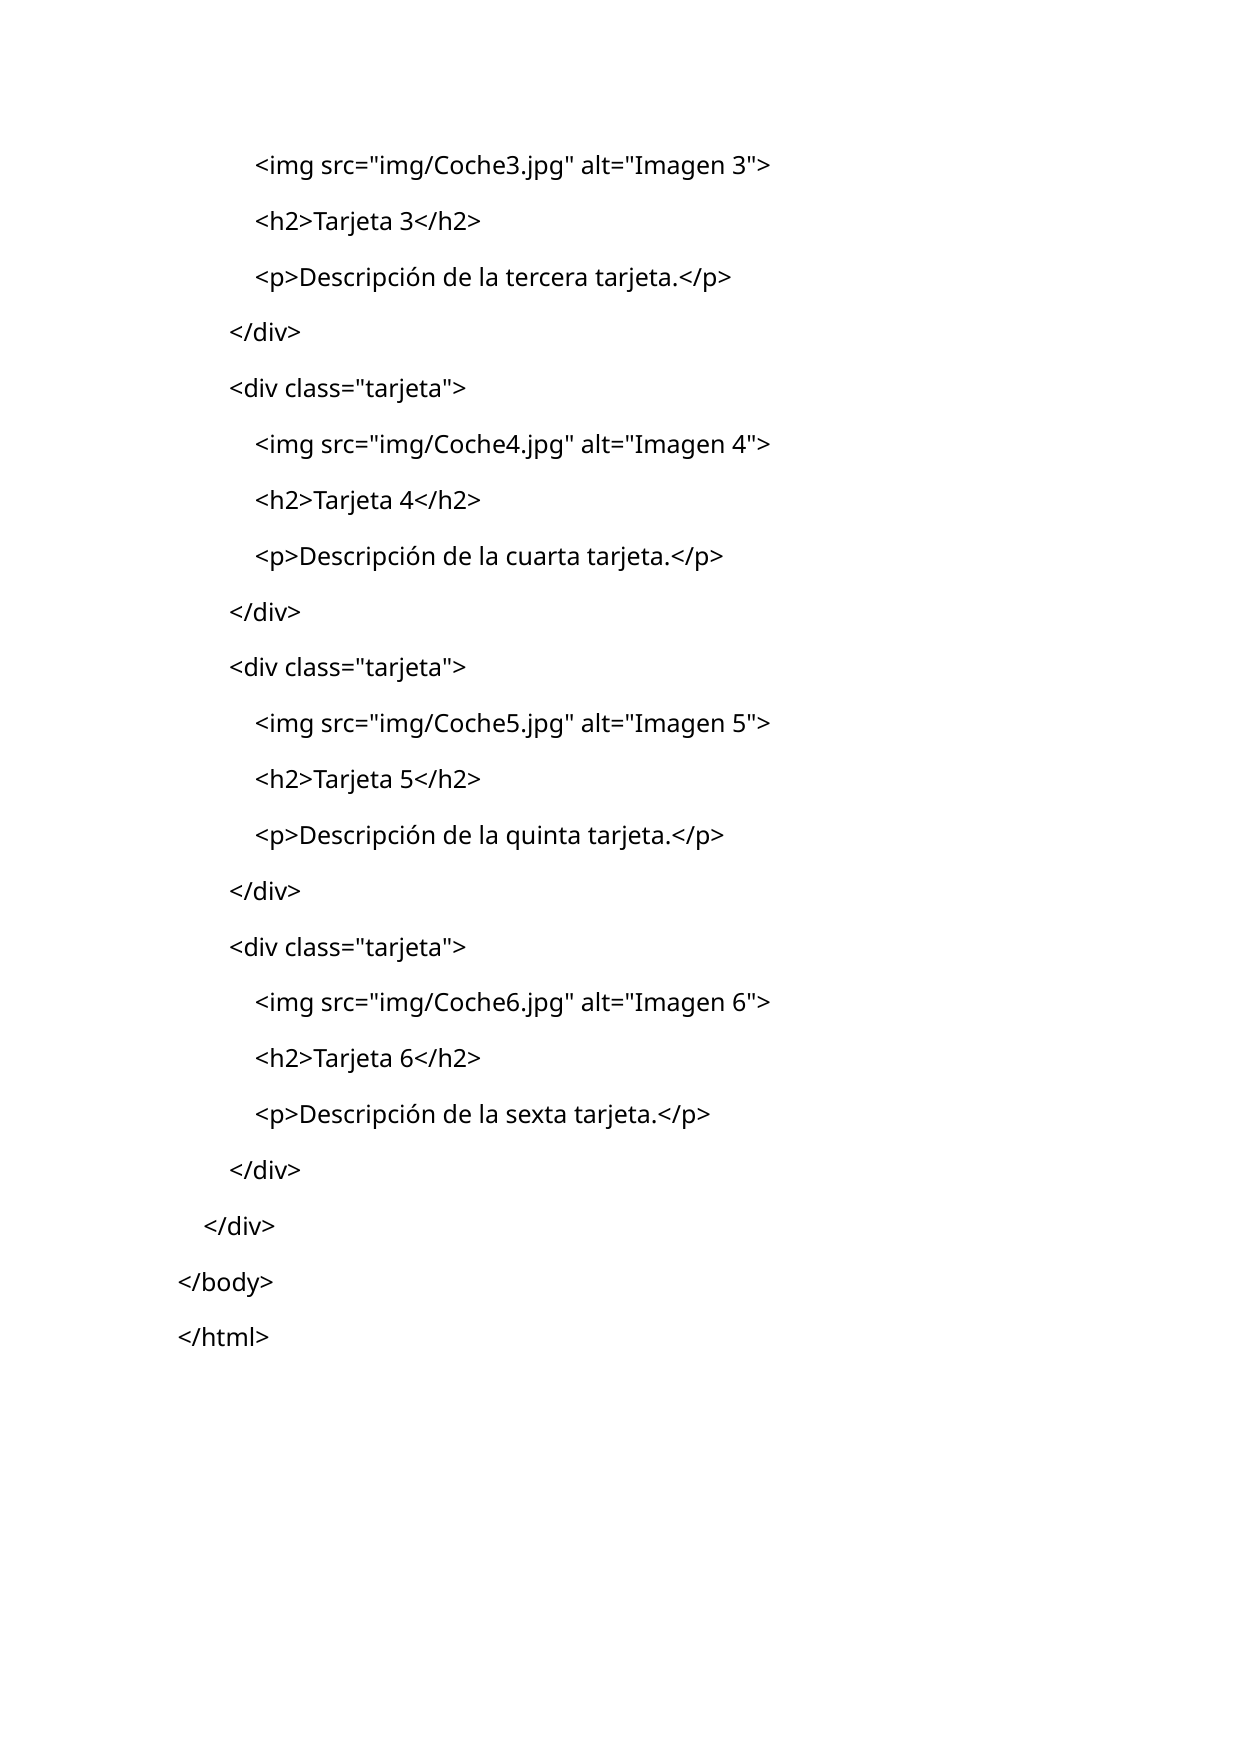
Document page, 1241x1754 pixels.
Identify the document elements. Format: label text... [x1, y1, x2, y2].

text </body> [177, 1264, 1063, 1298]
text </div> [177, 873, 1063, 907]
text <h2>Tarjeta 3</h2> [177, 203, 1063, 237]
text <h2>Tarjeta 6</h2> [177, 1041, 1063, 1075]
text <img src="img/Coche5.jpg" alt="Imagen 5"> [177, 706, 1063, 740]
text <img src="img/Coche3.jpg" alt="Imagen 3"> [177, 148, 1063, 182]
text </div> [177, 594, 1063, 628]
text <h2>Tarjeta 5</h2> [177, 762, 1063, 796]
text <div class="tarjeta"> [177, 650, 1063, 684]
text <h2>Tarjeta 4</h2> [177, 483, 1063, 517]
text <p>Descripción de la quinta tarjeta.</p> [177, 818, 1063, 852]
text </html> [177, 1320, 1063, 1354]
text <img src="img/Coche6.jpg" alt="Imagen 6"> [177, 985, 1063, 1019]
text <div class="tarjeta"> [177, 929, 1063, 963]
text <div class="tarjeta"> [177, 371, 1063, 405]
text <p>Descripción de la sexta tarjeta.</p> [177, 1097, 1063, 1131]
text <p>Descripción de la tercera tarjeta.</p> [177, 259, 1063, 293]
text </div> [177, 1208, 1063, 1242]
text <p>Descripción de la cuarta tarjeta.</p> [177, 538, 1063, 572]
text </div> [177, 1153, 1063, 1187]
text <img src="img/Coche4.jpg" alt="Imagen 4"> [177, 427, 1063, 461]
text </div> [177, 315, 1063, 349]
